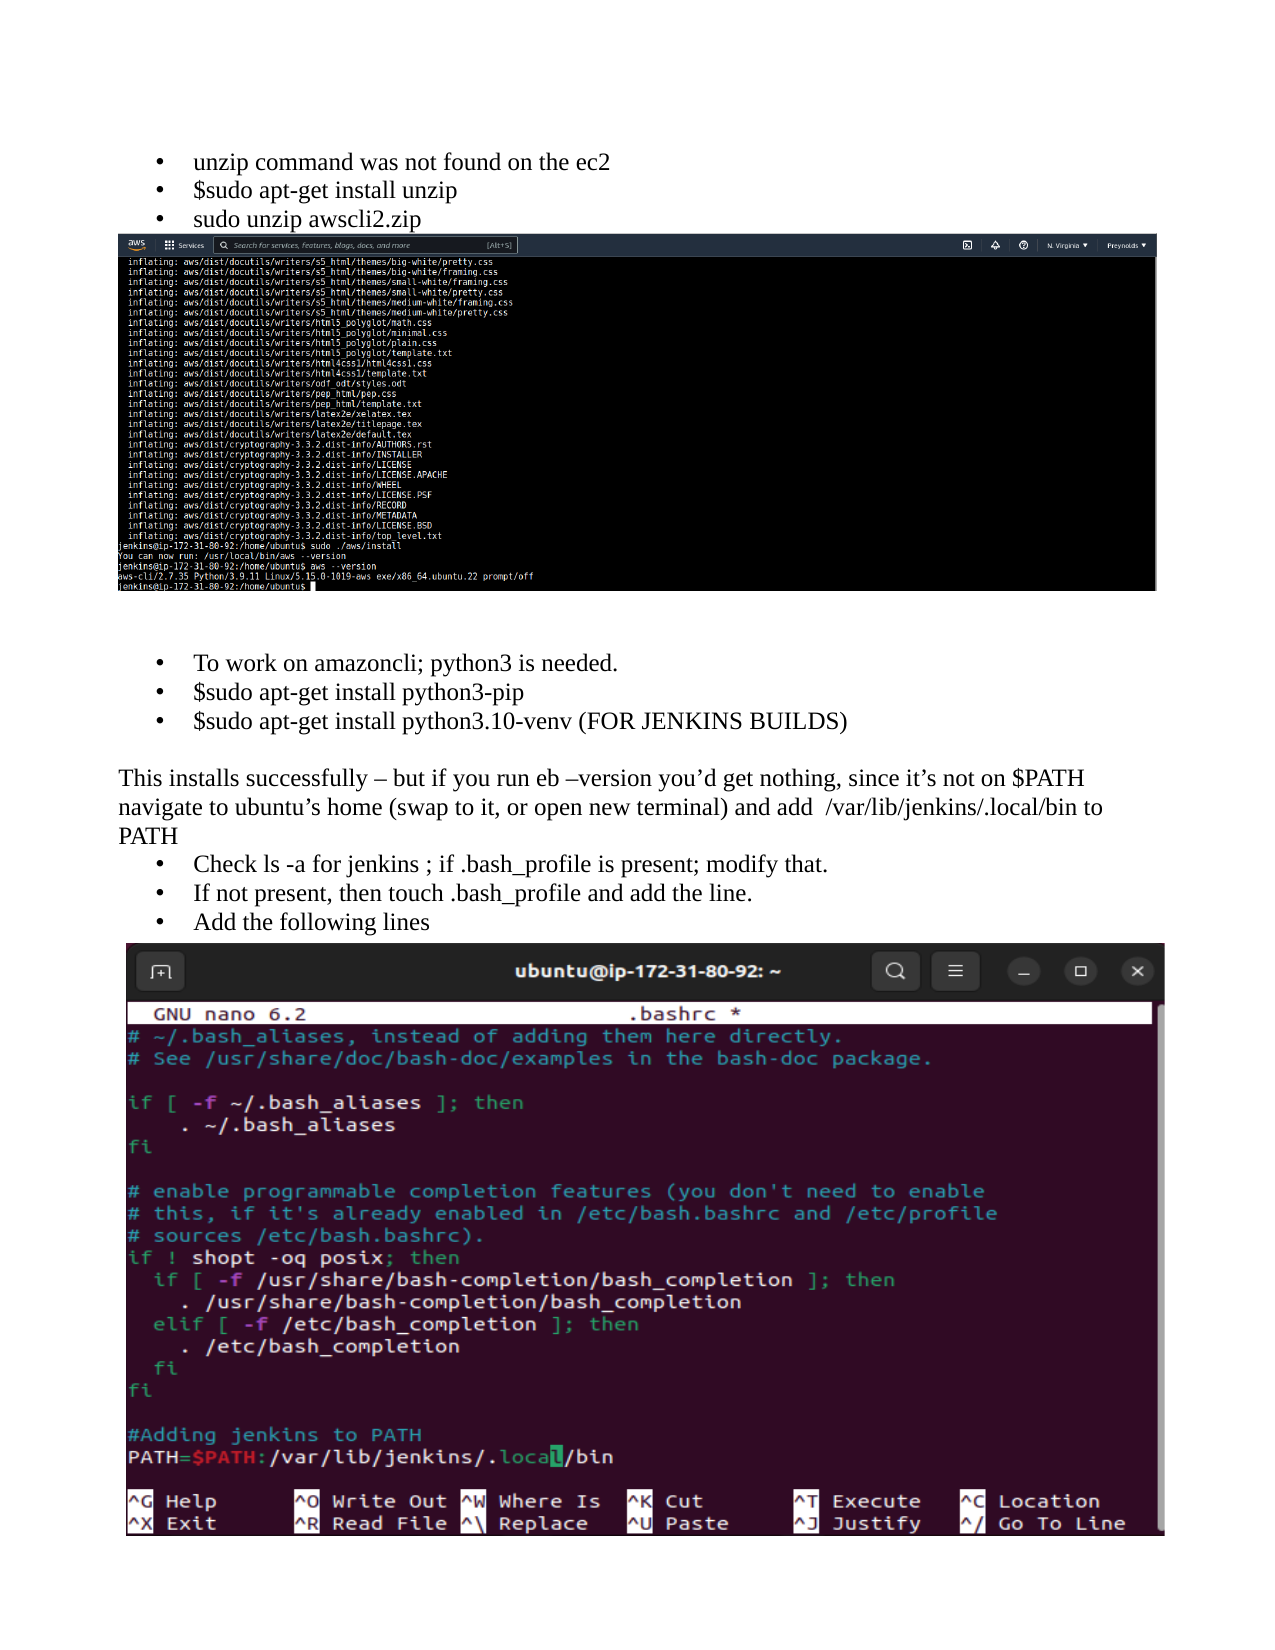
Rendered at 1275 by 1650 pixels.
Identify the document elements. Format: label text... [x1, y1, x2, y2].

list Check ls -a for jenkins ; if .bash_profile is present; modify that. [156, 849, 1157, 878]
list $sudo apt-get install python3.10-venv (FOR JENKINS BUILDS) [156, 706, 1157, 734]
text This installs successfully – but if you run eb –version you’d get nothing, since it’s not on $PATH [118, 763, 1157, 792]
list $sudo apt-get install python3-pip [156, 677, 1157, 706]
picture [126, 943, 1165, 1536]
text navigate to ubuntu’s home (swap to it, or open new terminal) and add /var/lib/jenkins/.local/bin to PATH [118, 792, 1157, 849]
picture [118, 233, 1157, 591]
list unzip command was not found on the ec2 [156, 147, 1157, 176]
list If not present, then touch .bash_profile and add the line. [156, 878, 1157, 907]
list $sudo apt-get install unzip [156, 176, 1157, 204]
list Add the following lines [156, 907, 1157, 936]
list sudo unzip awscli2.zip [156, 204, 1157, 233]
list To work on amazoncli; python3 is needed. [156, 648, 1157, 677]
